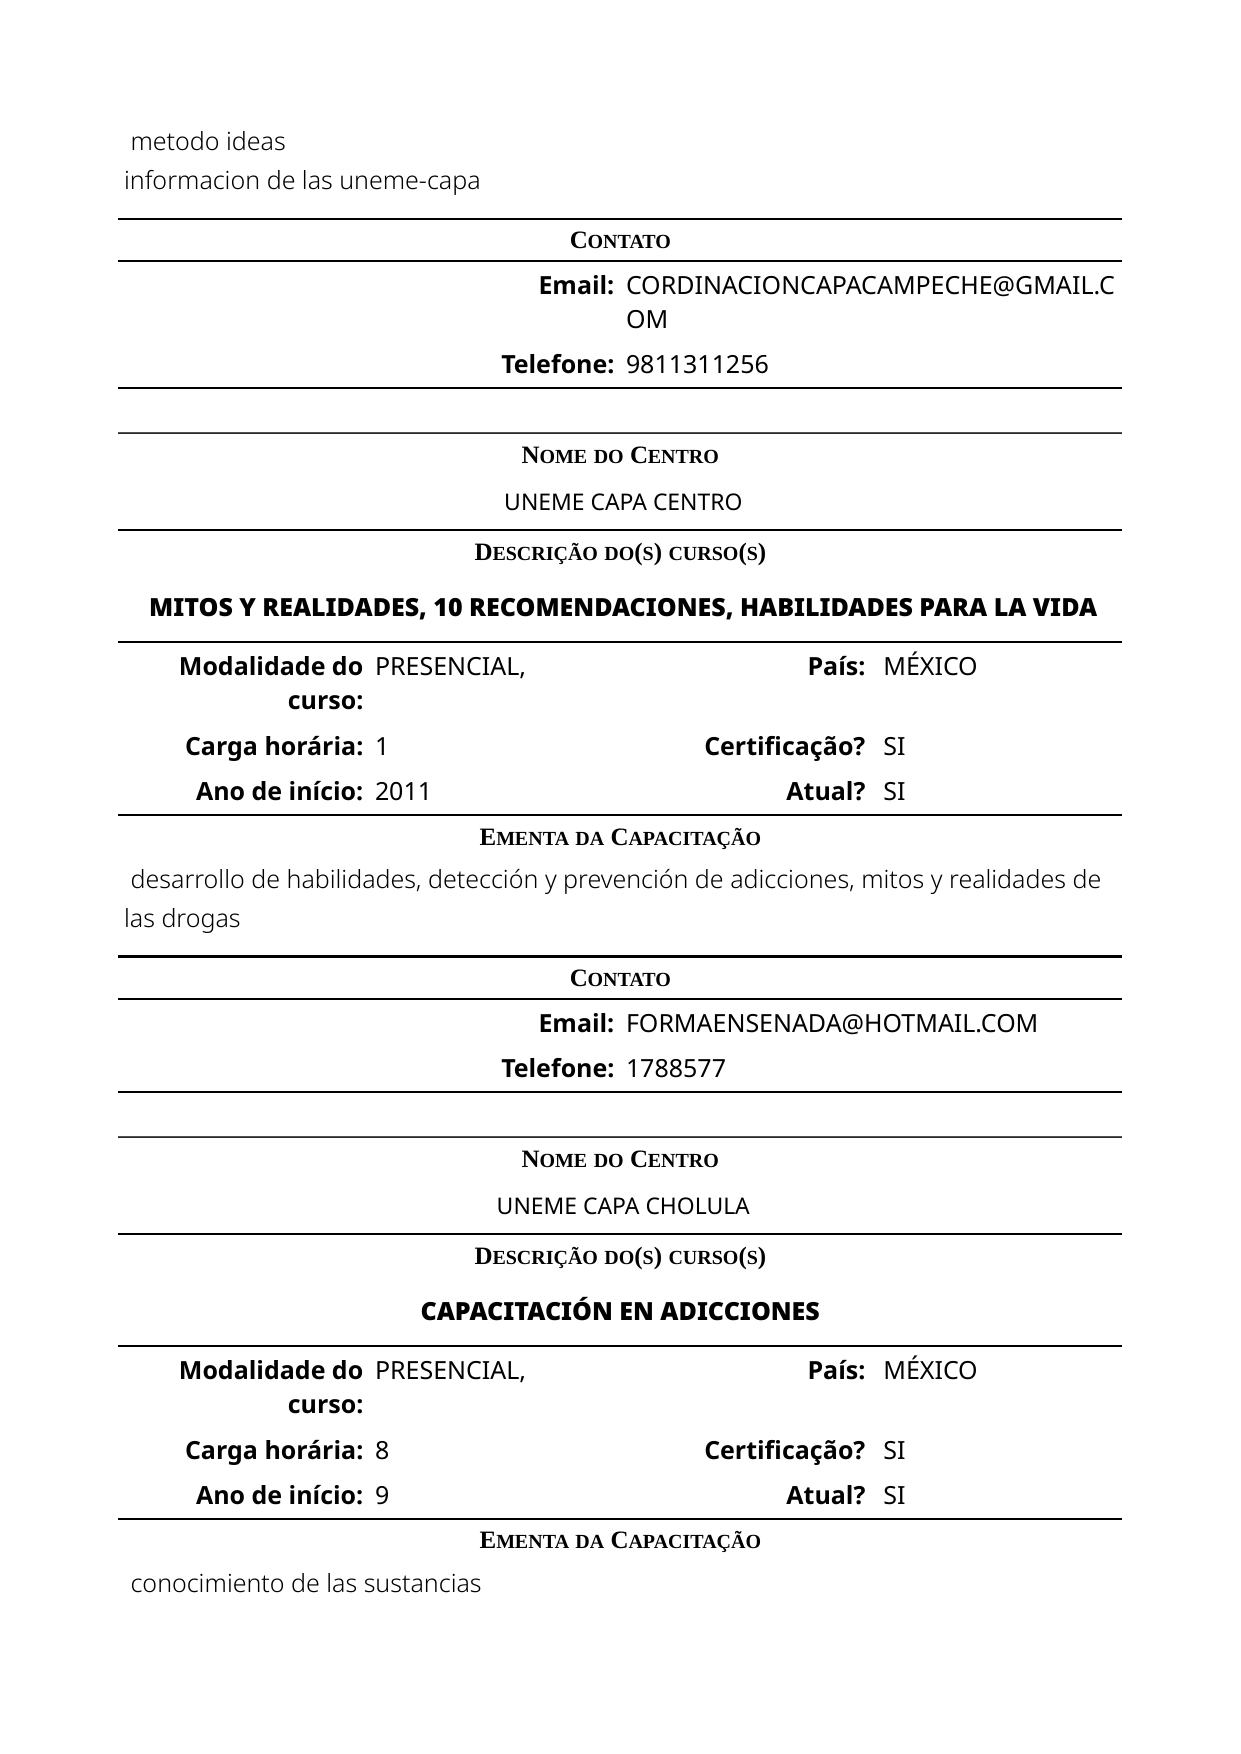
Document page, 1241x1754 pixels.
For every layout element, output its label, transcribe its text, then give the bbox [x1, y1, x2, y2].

table_cell Descrição do(s) curso(s) [118, 531, 1122, 572]
table_cell SI [871, 1472, 1122, 1518]
table_cell Carga horária: [118, 723, 369, 768]
table_cell Ano de início: [118, 1472, 369, 1518]
table_cell METODO IDEAS INFORMACION DE LAS UNEME-CAPA [118, 118, 1122, 217]
table_cell FORMAENSENADA@HOTMAIL.COM [620, 1000, 1122, 1045]
table_cell DESARROLLO DE HABILIDADES, DETECCIÓN Y PREVENCIÓN DE ADICCIONES, MITOS Y REALIDADES DE LAS DROGAS [118, 856, 1122, 955]
table_header Nome do Centro [118, 435, 1122, 474]
table_cell CORDINACIONCAPACAMPECHE@GMAIL.COM [620, 262, 1122, 341]
table_cell Ementa da Capacitação [118, 1520, 1122, 1560]
table_cell Contato [118, 220, 1122, 260]
table_cell Telefone: [118, 1045, 620, 1091]
table_cell SI [871, 1427, 1122, 1472]
table_cell CAPACITACIÓN EN ADICCIONES [118, 1276, 1122, 1345]
table_cell Atual? [620, 1472, 871, 1518]
table_cell Contato [118, 958, 1122, 998]
table_cell Ano de início: [118, 768, 369, 814]
table_cell 2011 [369, 768, 620, 814]
table_cell Atual? [620, 768, 871, 814]
table_cell SI [871, 723, 1122, 768]
table_cell Modalidade do curso: [118, 1347, 369, 1427]
table_cell PRESENCIAL, [369, 1347, 620, 1427]
table_cell Email: [118, 1000, 620, 1045]
table_header Nome do Centro [118, 1139, 1122, 1178]
table_cell Email: [118, 262, 620, 341]
table_cell CONOCIMIENTO DE LAS SUSTANCIAS [118, 1560, 1122, 1606]
table_cell Certificação? [620, 1427, 871, 1472]
table_cell PRESENCIAL, [369, 643, 620, 723]
table_cell UNEME CAPA CENTRO [118, 475, 1122, 529]
table_cell MITOS Y REALIDADES, 10 RECOMENDACIONES, HABILIDADES PARA LA VIDA [118, 572, 1122, 641]
table_cell Descrição do(s) curso(s) [118, 1235, 1122, 1276]
table_cell País: [620, 1347, 871, 1427]
table_cell 1 [369, 723, 620, 768]
table_cell Ementa da Capacitação [118, 816, 1122, 856]
table_cell Certificação? [620, 723, 871, 768]
table_cell País: [620, 643, 871, 723]
table_cell 1788577 [620, 1045, 1122, 1091]
table_cell Telefone: [118, 341, 620, 387]
table_cell MÉXICO [871, 1347, 1122, 1427]
table_cell Modalidade do curso: [118, 643, 369, 723]
table_cell SI [871, 768, 1122, 814]
table_cell Carga horária: [118, 1427, 369, 1472]
table_cell 9811311256 [620, 341, 1122, 387]
table_cell MÉXICO [871, 643, 1122, 723]
table_cell 9 [369, 1472, 620, 1518]
table_cell 8 [369, 1427, 620, 1472]
table_cell UNEME CAPA CHOLULA [118, 1179, 1122, 1233]
